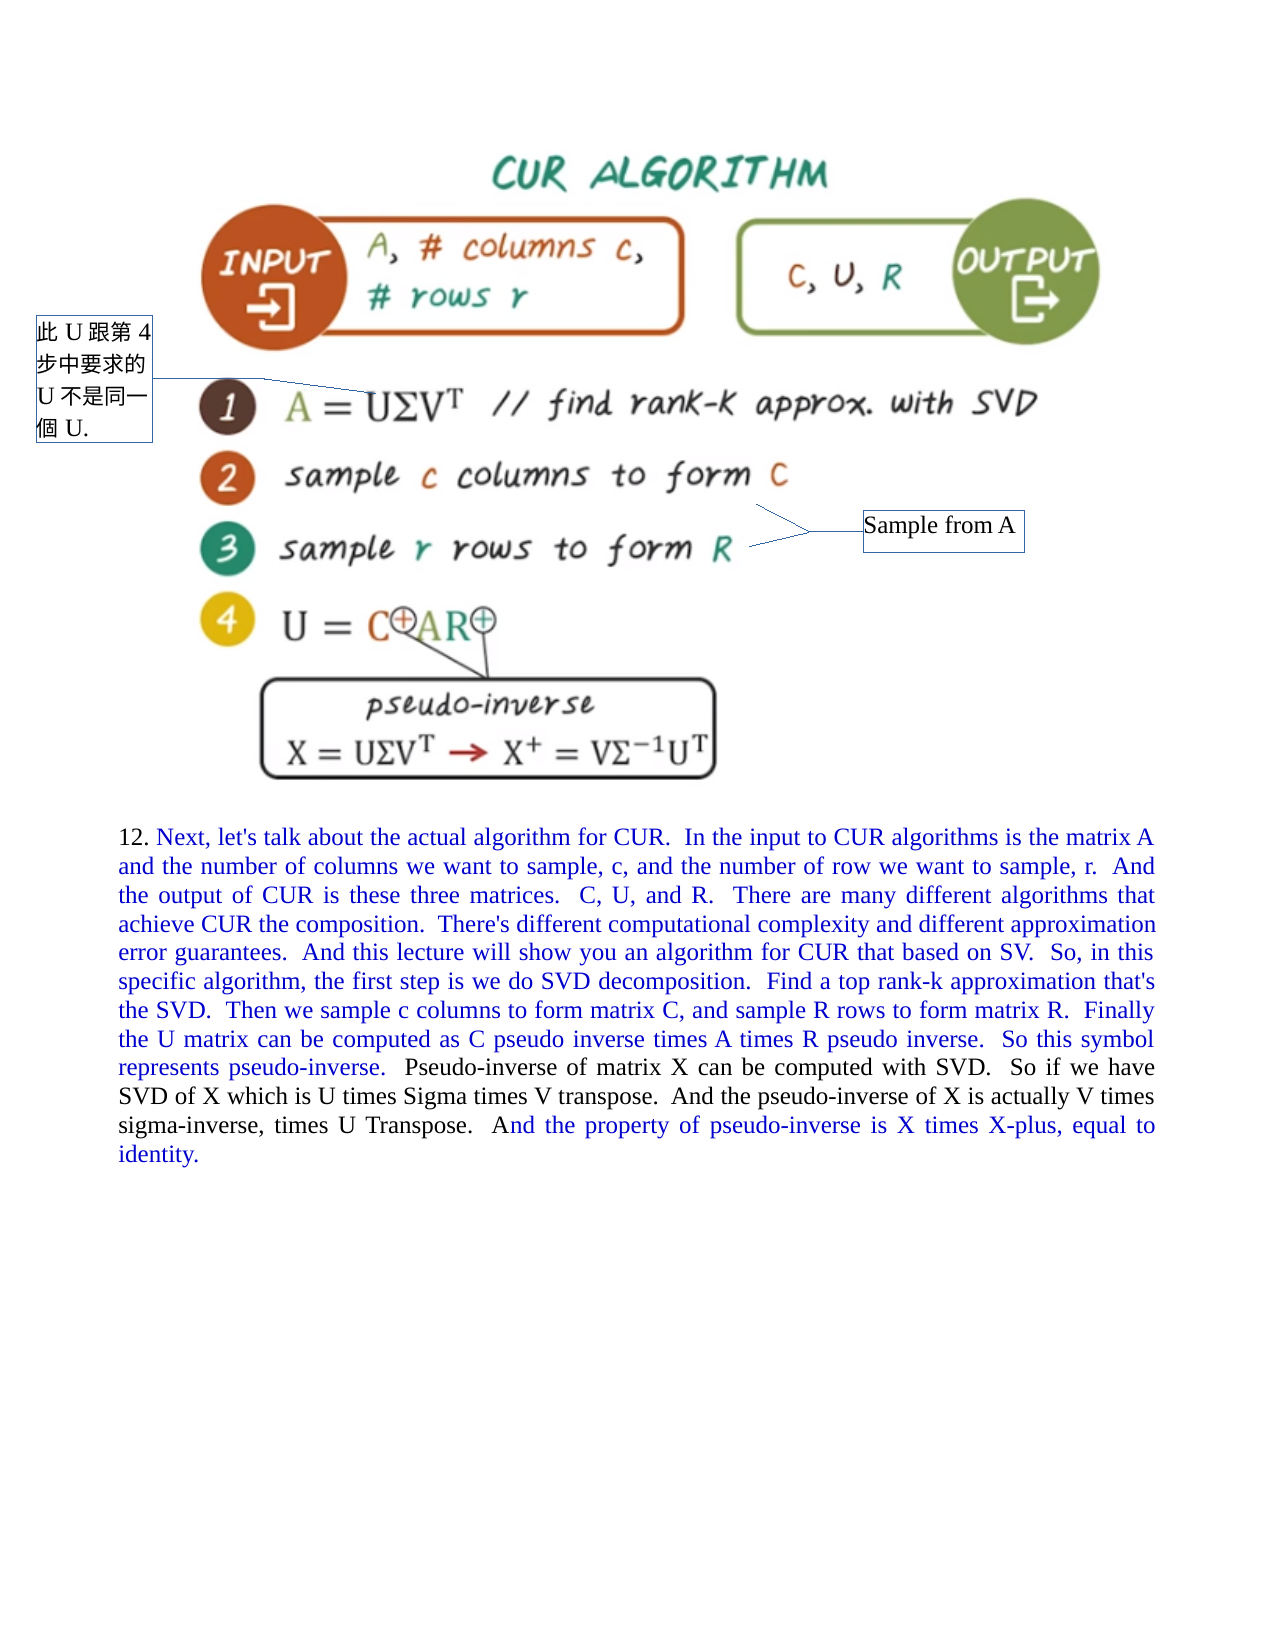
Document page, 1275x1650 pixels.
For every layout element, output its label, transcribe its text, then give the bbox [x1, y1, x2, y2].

text 12. Next, let's talk about the actual algorithm for CUR. In the input to CUR algorithms is the matrix A and the number of columns we want to sample, c, and the number of row we want to sample, r. And the output of CUR is these three matrices. C, U, and R. There are many different algorithms that achieve CUR the composition. There's different computational complexity and different approximation error guarantees. And this lecture will show you an algorithm for CUR that based on SV. So, in this specific algorithm, the first step is we do SVD decomposition. Find a top rank-k approximation that's the SVD. Then we sample c columns to form matrix C, and sample R rows to form matrix R. Finally the U matrix can be computed as C pseudo inverse times A times R pseudo inverse. So this symbol represents pseudo-inverse. Pseudo-inverse of matrix X can be computed with SVD. So if we have SVD of X which is U times Sigma times V transpose. And the pseudo-inverse of X is actually V times sigma-inverse, times U Transpose. And the property of pseudo-inverse is X times X-plus, equal to identity. [118, 822, 1157, 1167]
picture [153, 146, 1122, 794]
